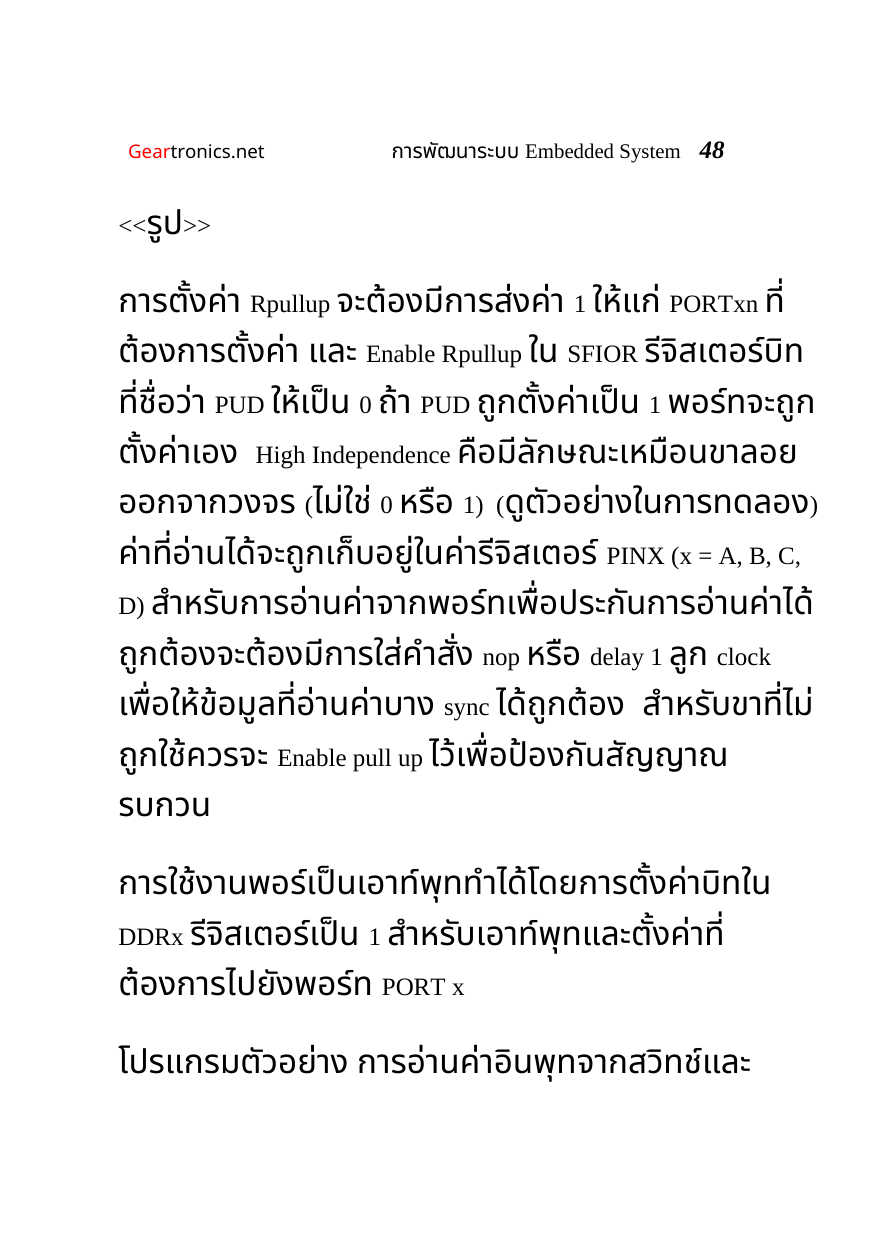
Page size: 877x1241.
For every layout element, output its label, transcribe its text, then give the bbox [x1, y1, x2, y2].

text การตั้งค่า Rpullup จะต้องมีการส่งค่า 1 ให้แก่ PORTxn ที่ต้องการตั้งค่า และ Enable Rpullup ใน SFIOR รีจิสเตอร์บิทที่ชื่อว่า PUD ให้เป็น 0 ถ้า PUD ถูกตั้งค่าเป็น 1 พอร์ทจะถูกตั้งค่าเอง High Independence คือมีลักษณะเหมือนขาลอยออกจากวงจร (ไม่ใช่ 0 หรือ 1) (ดูตัวอย่างในการทดลอง) ค่าที่อ่านได้จะถูกเก็บอยู่ในค่ารีจิสเตอร์ PINX (x = A, B, C, D) สำหรับการอ่านค่าจากพอร์ทเพื่อประกันการอ่านค่าได้ถูกต้องจะต้องมีการใส่คำสั่ง nop หรือ delay 1 ลูก clock เพื่อให้ข้อมูลที่อ่านค่าบาง sync ได้ถูกต้อง สำหรับขาที่ไม่ถูกใช้ควรจะ Enable pull up ไว้เพื่อป้องกันสัญญาณรบกวน [118, 277, 818, 831]
text <<รูป>> [118, 199, 818, 249]
text โปรแกรมตัวอย่าง การอ่านค่าอินพุทจากสวิทช์และ [118, 1038, 818, 1088]
text การใช้งานพอร์เป็นเอาท์พุททำได้โดยการตั้งค่าบิทใน DDRx รีจิสเตอร์เป็น 1 สำหรับเอาท์พุทและตั้งค่าที่ต้องการไปยังพอร์ท PORT x [118, 859, 818, 1010]
